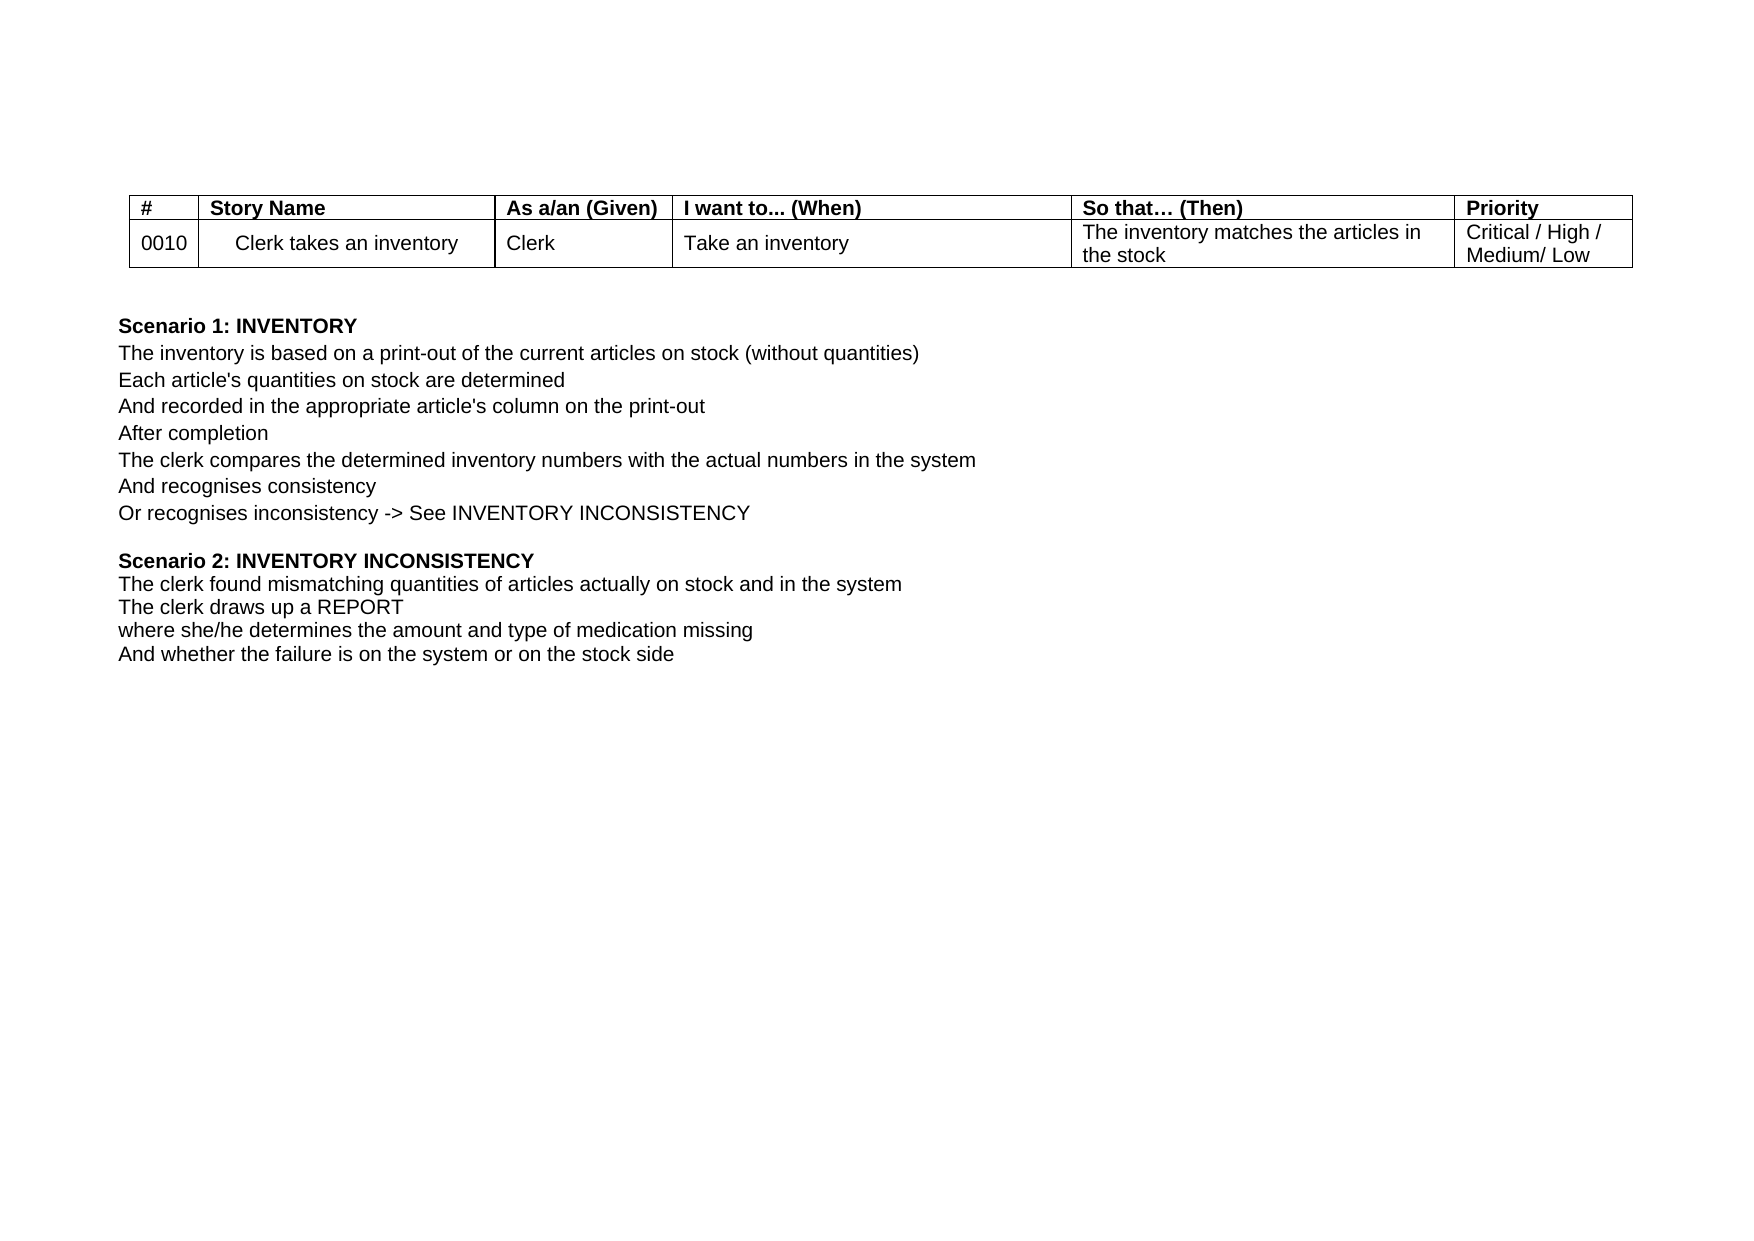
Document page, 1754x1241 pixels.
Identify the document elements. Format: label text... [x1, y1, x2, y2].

text Scenario 1: INVENTORY The inventory is based on a print-out of the current articles on stock (without quantities) Each article's quantities on stock are determined And recorded in the appropriate article's column on the print-out After completion The clerk compares the determined inventory numbers with the actual numbers in the system And recognises consistency Or recognises inconsistency -> See INVENTORY INCONSISTENCY [118, 315, 1606, 525]
table_header So that… (Then) [1072, 196, 1454, 219]
text Scenario 2: INVENTORY INCONSISTENCY The clerk found mismatching quantities of articles actually on stock and in the system [118, 549, 1606, 596]
text The clerk draws up a REPORT [118, 596, 1606, 619]
table_cell Clerk [496, 220, 672, 267]
table_header I want to... (When) [673, 196, 1071, 219]
table_cell The inventory matches the articles in the stock [1072, 220, 1454, 267]
table_header Story Name [199, 196, 494, 219]
table_cell Take an inventory [673, 220, 1071, 267]
text where she/he determines the amount and type of medication missing And whether the failure is on the system or on the stock side [118, 619, 1606, 665]
table_cell Clerk takes an inventory [199, 220, 494, 267]
table_header As a/an (Given) [496, 196, 672, 219]
table_header Priority [1455, 196, 1632, 219]
table_cell 0010 [130, 220, 198, 267]
table_cell Critical / High / Medium/ Low [1455, 220, 1632, 267]
table_header # [130, 196, 198, 219]
